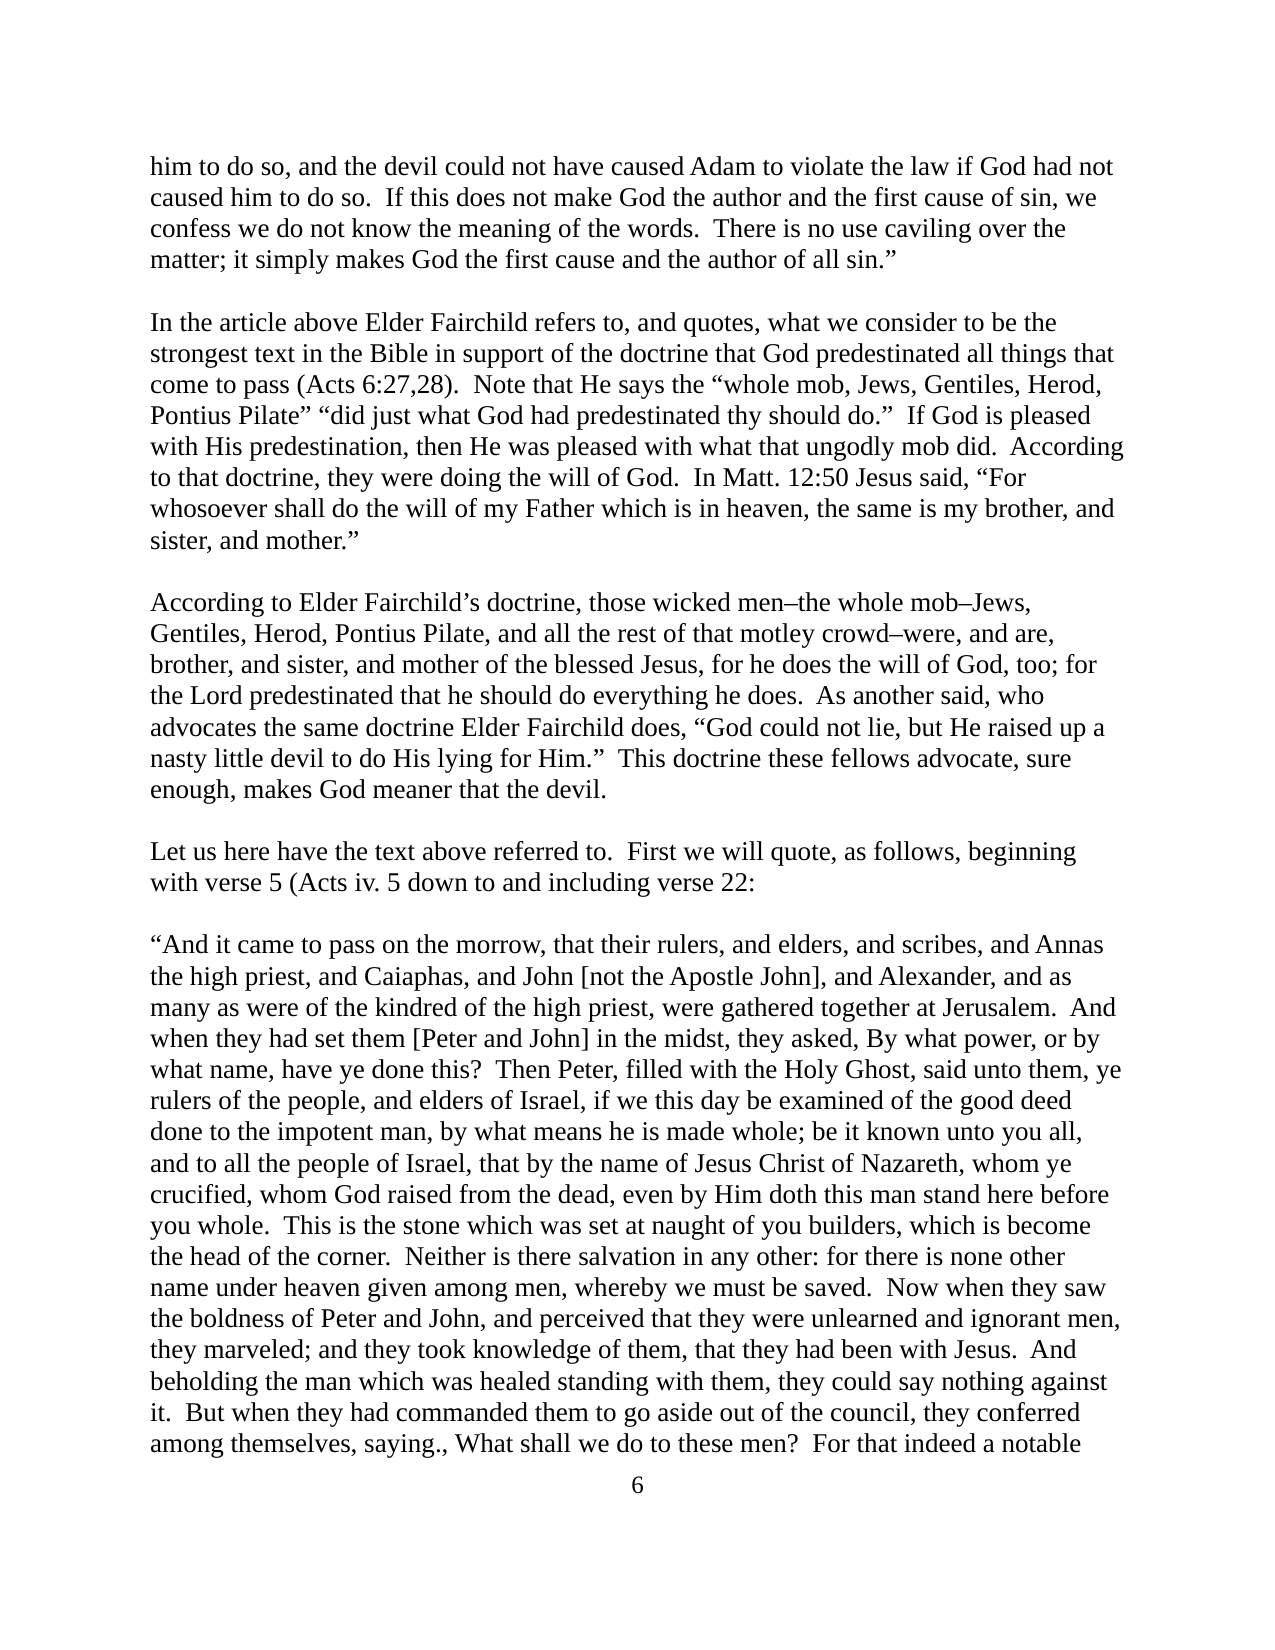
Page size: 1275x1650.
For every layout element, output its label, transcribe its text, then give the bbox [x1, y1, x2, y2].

text In the article above Elder Fairchild refers to, and quotes, what we consider to be the strongest text in the Bible in support of the doctrine that God predestinated all things that come to pass (Acts 6:27,28). Note that He says the “whole mob, Jews, Gentiles, Herod, Pontius Pilate” “did just what God had predestinated thy should do.” If God is pleased with His predestination, then He was pleased with what that ungodly mob did. According to that doctrine, they were doing the will of God. In Matt. 12:50 Jesus said, “For whosoever shall do the will of my Father which is in heaven, the same is my brother, and sister, and mother.” [150, 306, 1125, 555]
text him to do so, and the devil could not have caused Adam to violate the law if God had not caused him to do so. If this does not make God the author and the first cause of sin, we confess we do not know the meaning of the words. There is no use caviling over the matter; it simply makes God the first cause and the author of all sin.” [150, 150, 1125, 274]
text “And it came to pass on the morrow, that their rulers, and elders, and scribes, and Annas the high priest, and Caiaphas, and John [not the Apostle John], and Alexander, and as many as were of the kindred of the high priest, were gathered together at Jerusalem. And when they had set them [Peter and John] in the midst, they asked, By what power, or by what name, have ye done this? Then Peter, filled with the Holy Ghost, said unto them, ye rulers of the people, and elders of Israel, if we this day be examined of the good deed done to the impotent man, by what means he is made whole; be it known unto you all, and to all the people of Israel, that by the name of Jesus Christ of Nazareth, whom ye crucified, whom God raised from the dead, even by Him doth this man stand here before you whole. This is the stone which was set at naught of you builders, which is become the head of the corner. Neither is there salvation in any other: for there is none other name under heaven given among men, whereby we must be saved. Now when they saw the boldness of Peter and John, and perceived that they were unlearned and ignorant men, they marveled; and they took knowledge of them, that they had been with Jesus. And beholding the man which was healed standing with them, they could say nothing against it. But when they had commanded them to go aside out of the council, they conferred among themselves, saying., What shall we do to these men? For that indeed a notable [150, 929, 1125, 1458]
text Let us here have the text above referred to. First we will quote, as follows, beginning with verse 5 (Acts iv. 5 down to and including verse 22: [150, 835, 1125, 897]
text According to Elder Fairchild’s doctrine, those wicked men–the whole mob–Jews, Gentiles, Herod, Pontius Pilate, and all the rest of that motley crowd–were, and are, brother, and sister, and mother of the blessed Jesus, for he does the will of God, too; for the Lord predestinated that he should do everything he does. As another said, who advocates the same doctrine Elder Fairchild does, “God could not lie, but He raised up a nasty little devil to do His lying for Him.” This doctrine these fellows advocate, sure enough, makes God meaner that the devil. [150, 586, 1125, 804]
